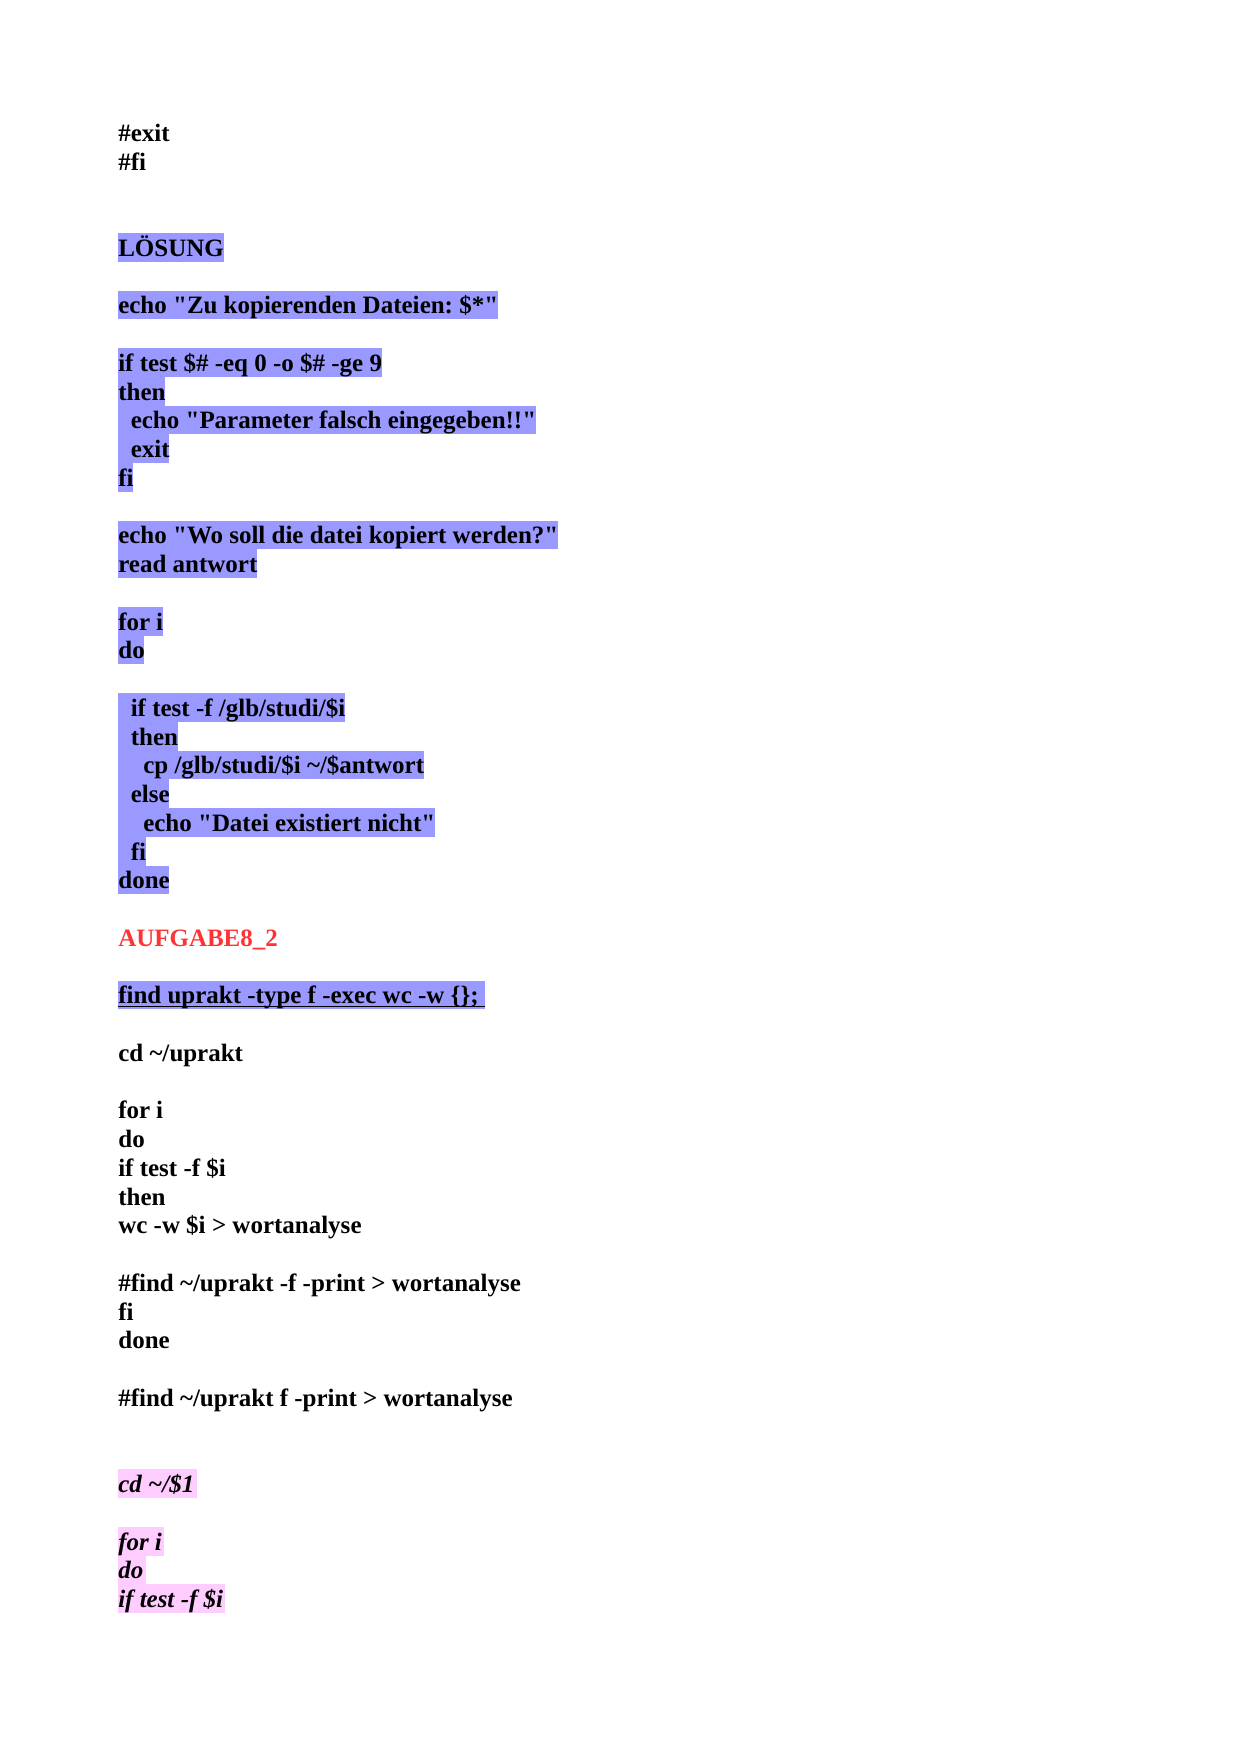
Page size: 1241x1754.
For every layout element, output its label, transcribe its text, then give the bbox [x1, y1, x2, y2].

text do [118, 1124, 1122, 1153]
text echo "Zu kopierenden Dateien: $*" [118, 291, 1122, 319]
text fi [118, 463, 1122, 492]
text if test $# -eq 0 -o $# -ge 9 [118, 348, 1122, 377]
text do [118, 1556, 1122, 1584]
text AUFGABE8_2 [118, 923, 1122, 952]
text wc -w $i > wortanalyse [118, 1211, 1122, 1239]
text if test -f /glb/studi/$i [118, 693, 1122, 722]
text fi [118, 837, 1122, 866]
text cd ~/$1 [118, 1469, 1122, 1498]
text find uprakt -type f -exec wc -w {}; [118, 981, 1122, 1009]
text echo "Datei existiert nicht" [118, 808, 1122, 837]
text #find ~/uprakt f -print > wortanalyse [118, 1383, 1122, 1412]
text for i [118, 1096, 1122, 1124]
text echo "Parameter falsch eingegeben!!" [118, 406, 1122, 434]
text for i [118, 1527, 1122, 1556]
text LÖSUNG [118, 233, 1122, 262]
text then [118, 1182, 1122, 1211]
text #find ~/uprakt -f -print > wortanalyse [118, 1268, 1122, 1297]
text then [118, 377, 1122, 406]
text if test -f $i [118, 1153, 1122, 1182]
text read antwort [118, 549, 1122, 578]
text do [118, 636, 1122, 664]
text then [118, 722, 1122, 751]
text if test -f $i [118, 1584, 1122, 1613]
text fi [118, 1297, 1122, 1326]
text for i [118, 607, 1122, 636]
text echo "Wo soll die datei kopiert werden?" [118, 521, 1122, 549]
text cp /glb/studi/$i ~/$antwort [118, 751, 1122, 779]
text cd ~/uprakt [118, 1038, 1122, 1067]
text #fi [118, 147, 1122, 176]
text #exit [118, 118, 1122, 147]
text exit [118, 434, 1122, 463]
text done [118, 866, 1122, 894]
text else [118, 779, 1122, 808]
text done [118, 1326, 1122, 1354]
